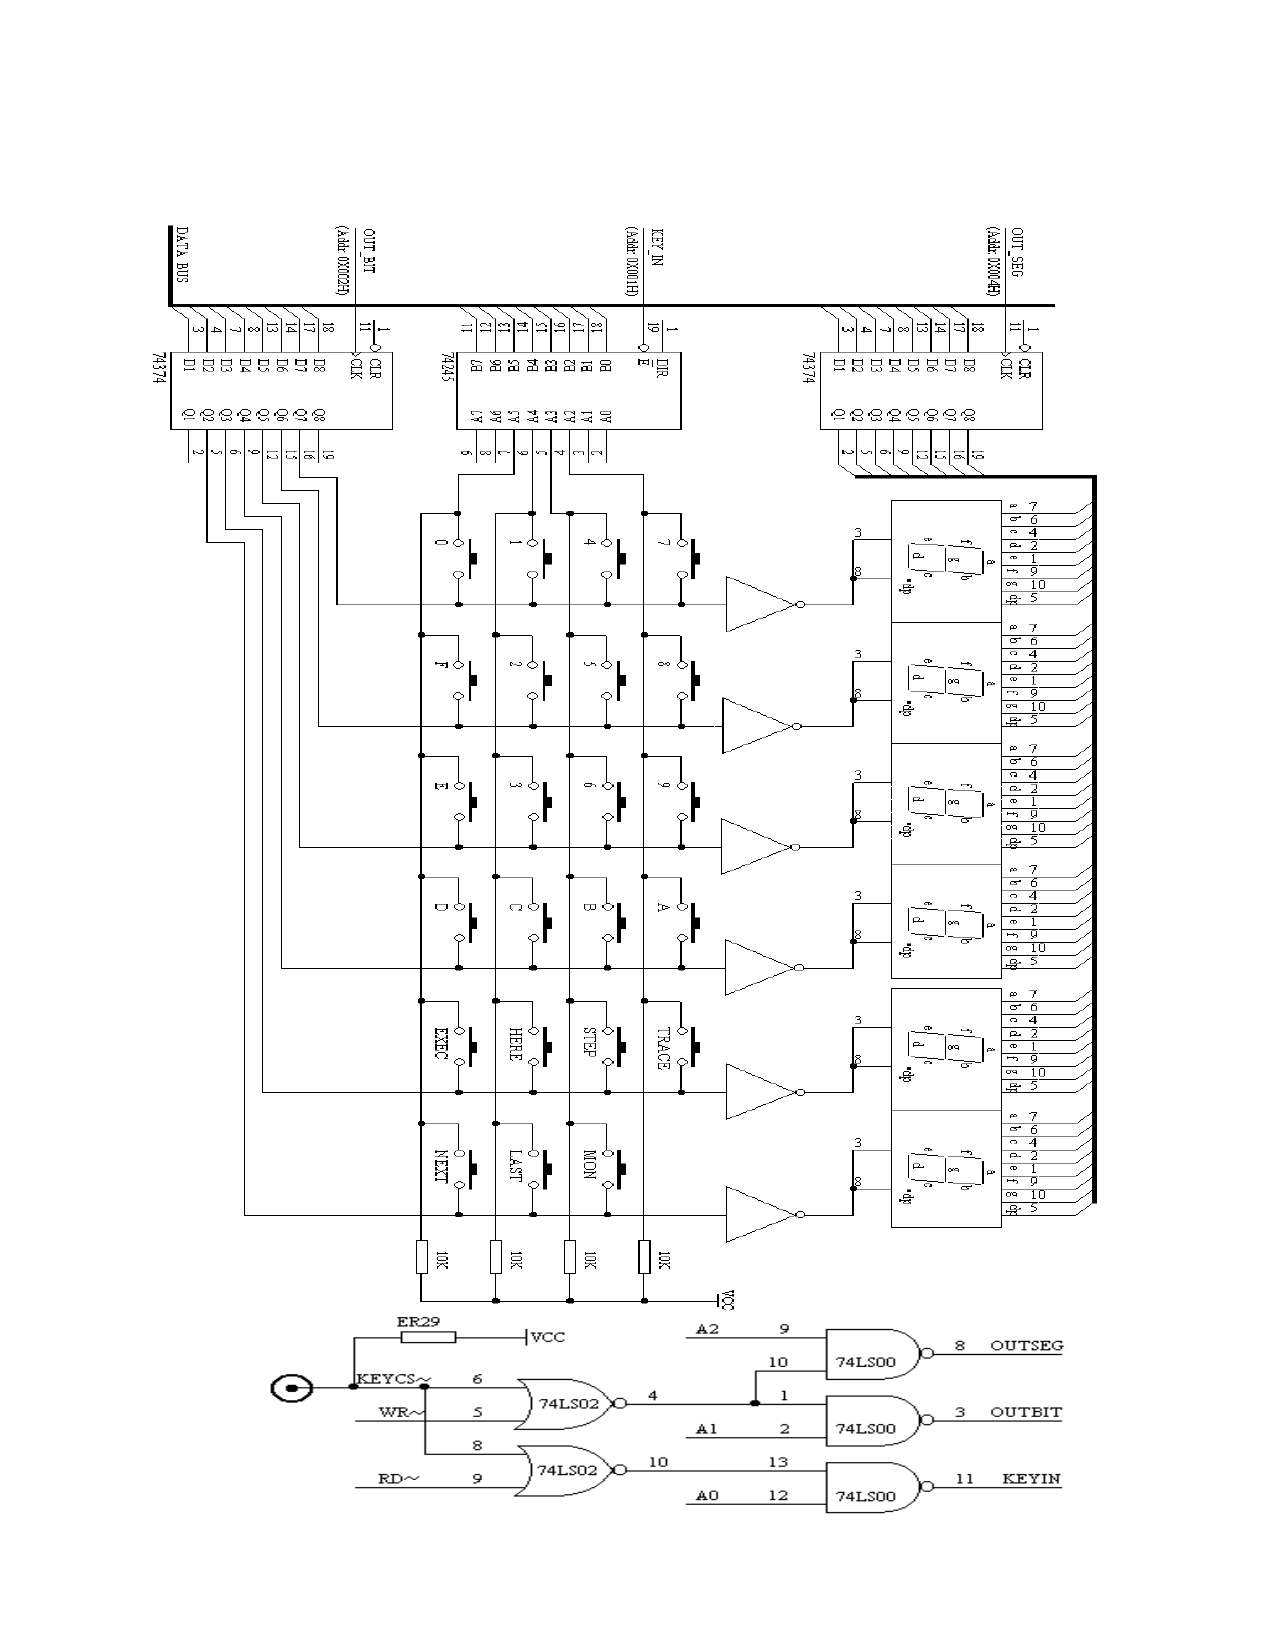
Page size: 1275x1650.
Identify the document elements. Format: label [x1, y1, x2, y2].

picture [145, 219, 1135, 1524]
